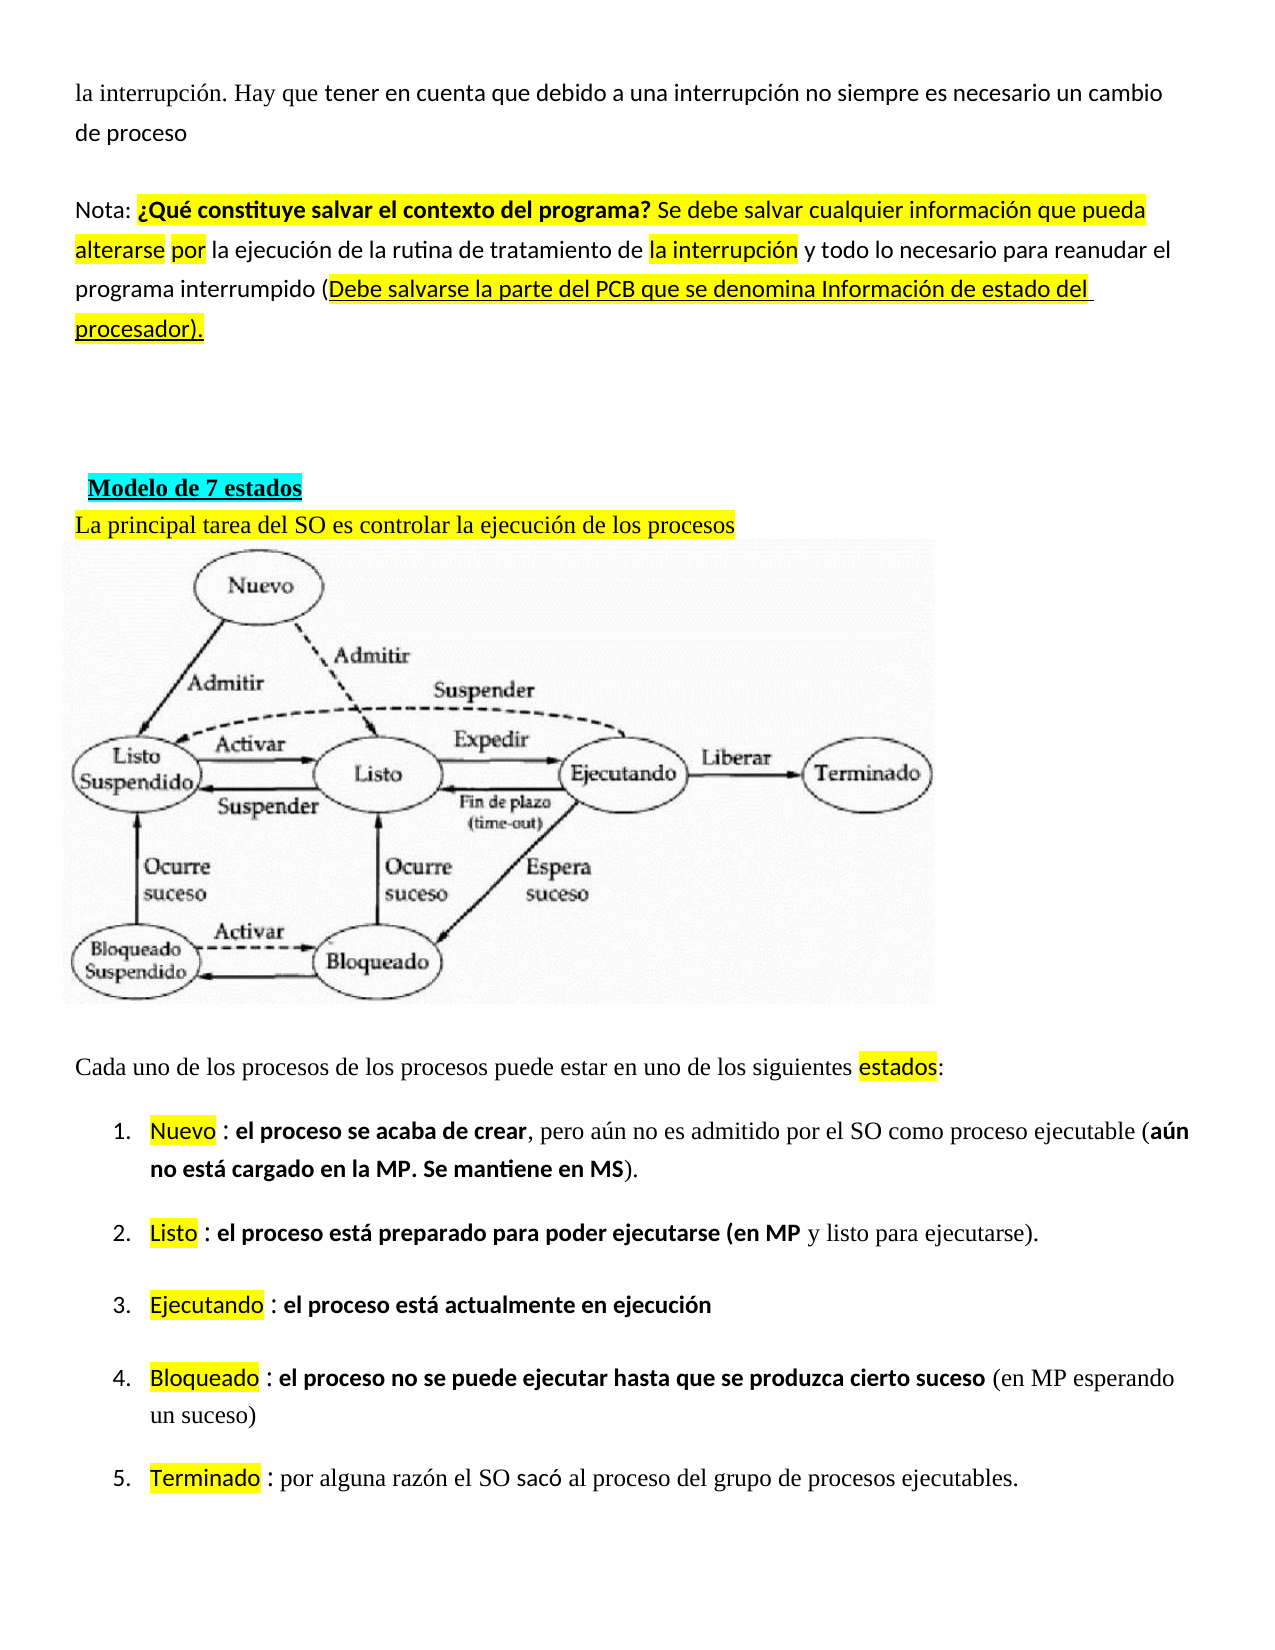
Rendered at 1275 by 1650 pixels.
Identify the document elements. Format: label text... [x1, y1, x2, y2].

list Ejecutando : el proceso está actualmente en ejecución [112, 1277, 1212, 1328]
picture [62, 539, 936, 1004]
list Bloqueado : el proceso no se puede ejecutar hasta que se produzca cierto suceso (en MP esperando un suceso) [112, 1349, 1187, 1429]
list Listo : el proceso está preparado para poder ejecutarse (en MP y listo para ejecutarse). [112, 1205, 1212, 1256]
text Cada uno de los procesos de los procesos puede estar en uno de los siguientes estados: [75, 1051, 1212, 1081]
list Nuevo : el proceso se acaba de crear, pero aún no es admitido por el SO como proceso ejecutable (aún no está cargado en la MP. Se mantiene en MS). [112, 1102, 1191, 1184]
list Terminado : por alguna razón el SO sacó al proceso del grupo de procesos ejecutables. [112, 1450, 1187, 1501]
subtitle Modelo de 7 estados [75, 473, 1212, 502]
text La principal tarea del SO es controlar la ejecución de los procesos [75, 510, 1212, 539]
text la interrupción. Hay que tener en cuenta que debido a una interrupción no siempre es necesario un cambio de proceso [75, 77, 1190, 147]
text Nota: ¿Qué constituye salvar el contexto del programa? Se debe salvar cualquier información que pueda alterarse por la ejecución de la rutina de tratamiento de la interrupción y todo lo necesario para reanudar el programa interrumpido (Debe salvarse la parte del PCB que se denomina Información de estado del procesador). [75, 194, 1190, 344]
